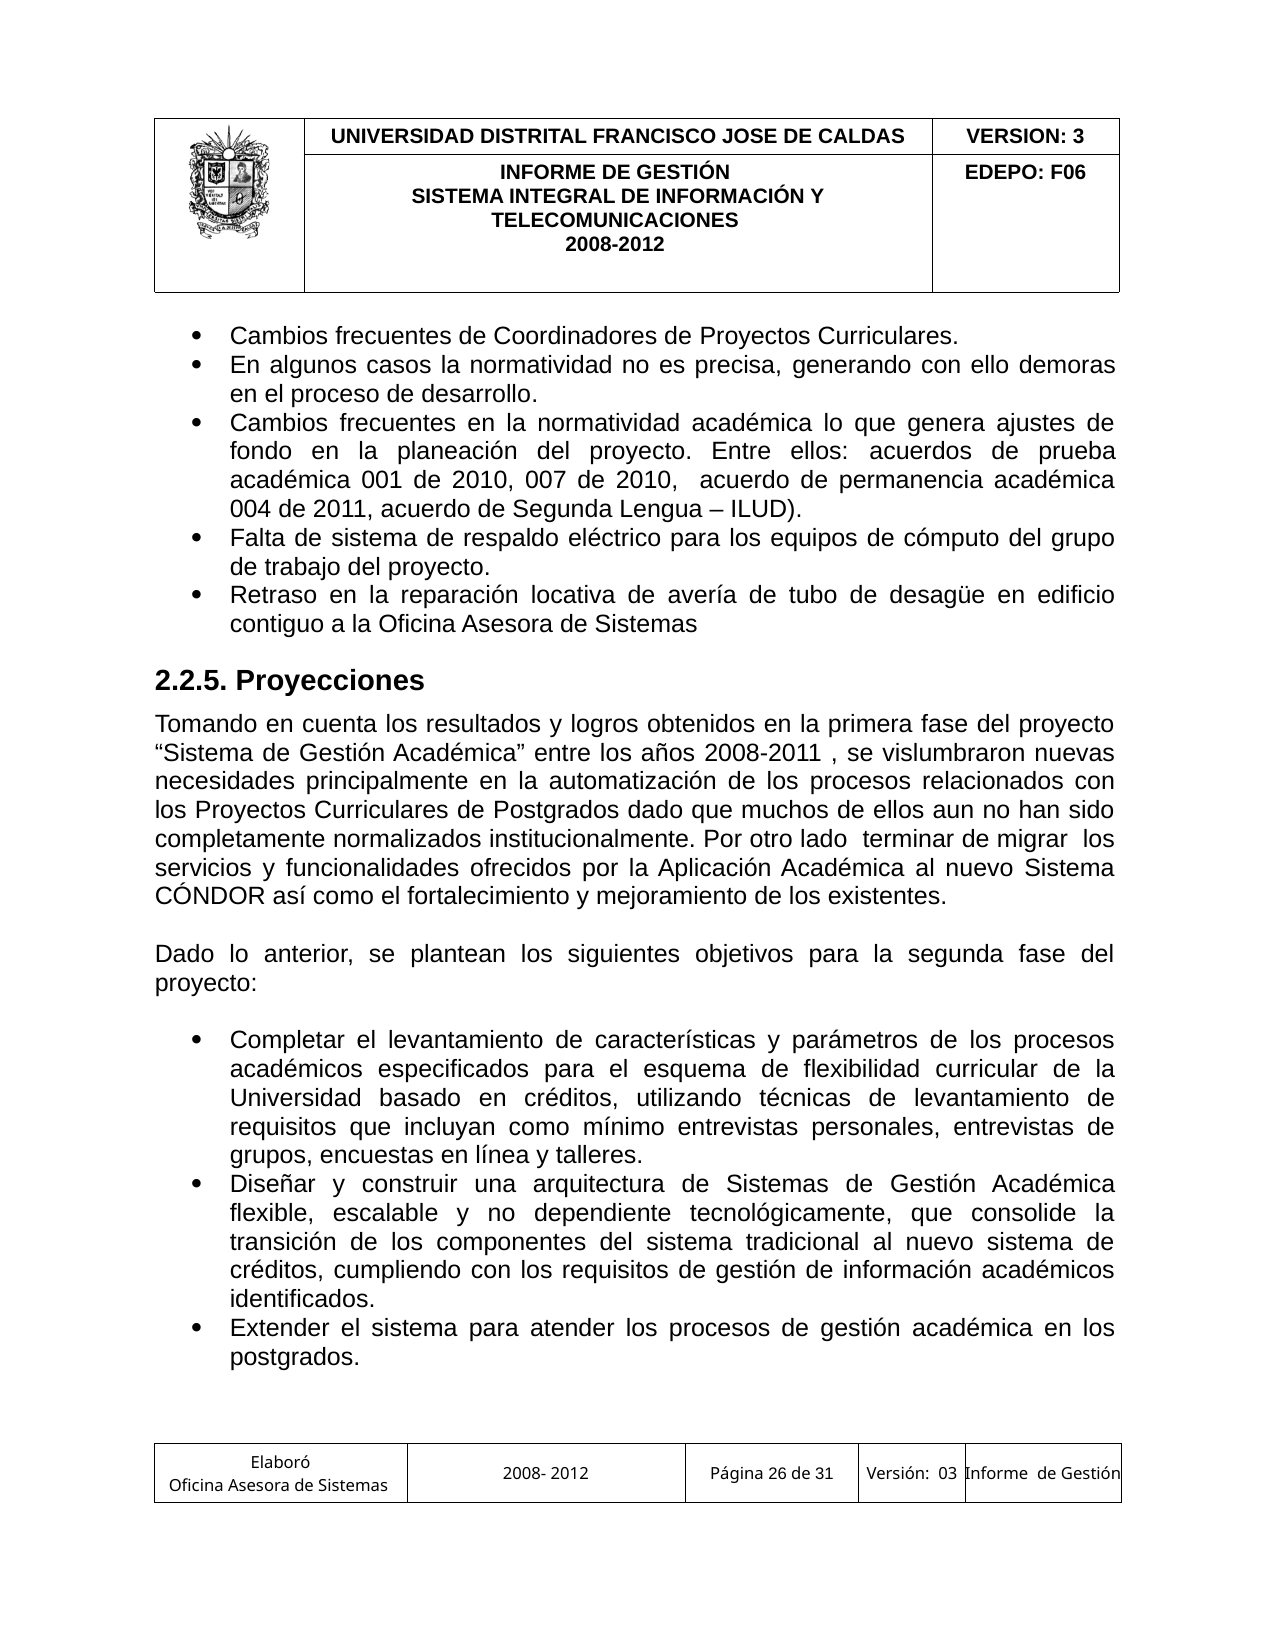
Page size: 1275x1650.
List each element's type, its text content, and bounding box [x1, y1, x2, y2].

list Cambios frecuentes de Coordinadores de Proyectos Curriculares. [192, 321, 1116, 350]
picture [188, 124, 270, 239]
subtitle 2.2.5. Proyecciones [154, 663, 1116, 696]
list En algunos casos la normatividad no es precisa, generando con ello demoras en el proceso de desarrollo. [192, 350, 1116, 407]
list Cambios frecuentes en la normatividad académica lo que genera ajustes de fondo en la planeación del proyecto. Entre ellos: acuerdos de prueba académica 001 de 2010, 007 de 2010, acuerdo de permanencia académica 004 de 2011, acuerdo de Segunda Lengua – ILUD). [192, 407, 1116, 523]
list Diseñar y construir una arquitectura de Sistemas de Gestión Académica flexible, escalable y no dependiente tecnológicamente, que consolide la transición de los componentes del sistema tradicional al nuevo sistema de créditos, cumpliendo con los requisitos de gestión de información académicos identificados. [192, 1169, 1116, 1313]
text Tomando en cuenta los resultados y logros obtenidos en la primera fase del proyecto “Sistema de Gestión Académica” entre los años 2008-2011 , se vislumbraron nuevas necesidades principalmente en la automatización de los procesos relacionados con los Proyectos Curriculares de Postgrados dado que muchos de ellos aun no han sido completamente normalizados institucionalmente. Por otro lado terminar de migrar los servicios y funcionalidades ofrecidos por la Aplicación Académica al nuevo Sistema CÓNDOR así como el fortalecimiento y mejoramiento de los existentes. [154, 709, 1116, 910]
list Falta de sistema de respaldo eléctrico para los equipos de cómputo del grupo de trabajo del proyecto. [192, 523, 1116, 580]
list Retraso en la reparación locativa de avería de tubo de desagüe en edificio contiguo a la Oficina Asesora de Sistemas [192, 580, 1116, 638]
list Completar el levantamiento de características y parámetros de los procesos académicos especificados para el esquema de flexibilidad curricular de la Universidad basado en créditos, utilizando técnicas de levantamiento de requisitos que incluyan como mínimo entrevistas personales, entrevistas de grupos, encuestas en línea y talleres. [192, 1025, 1116, 1169]
text Dado lo anterior, se plantean los siguientes objetivos para la segunda fase del proyecto: [154, 939, 1116, 996]
list Extender el sistema para atender los procesos de gestión académica en los postgrados. [192, 1313, 1116, 1370]
